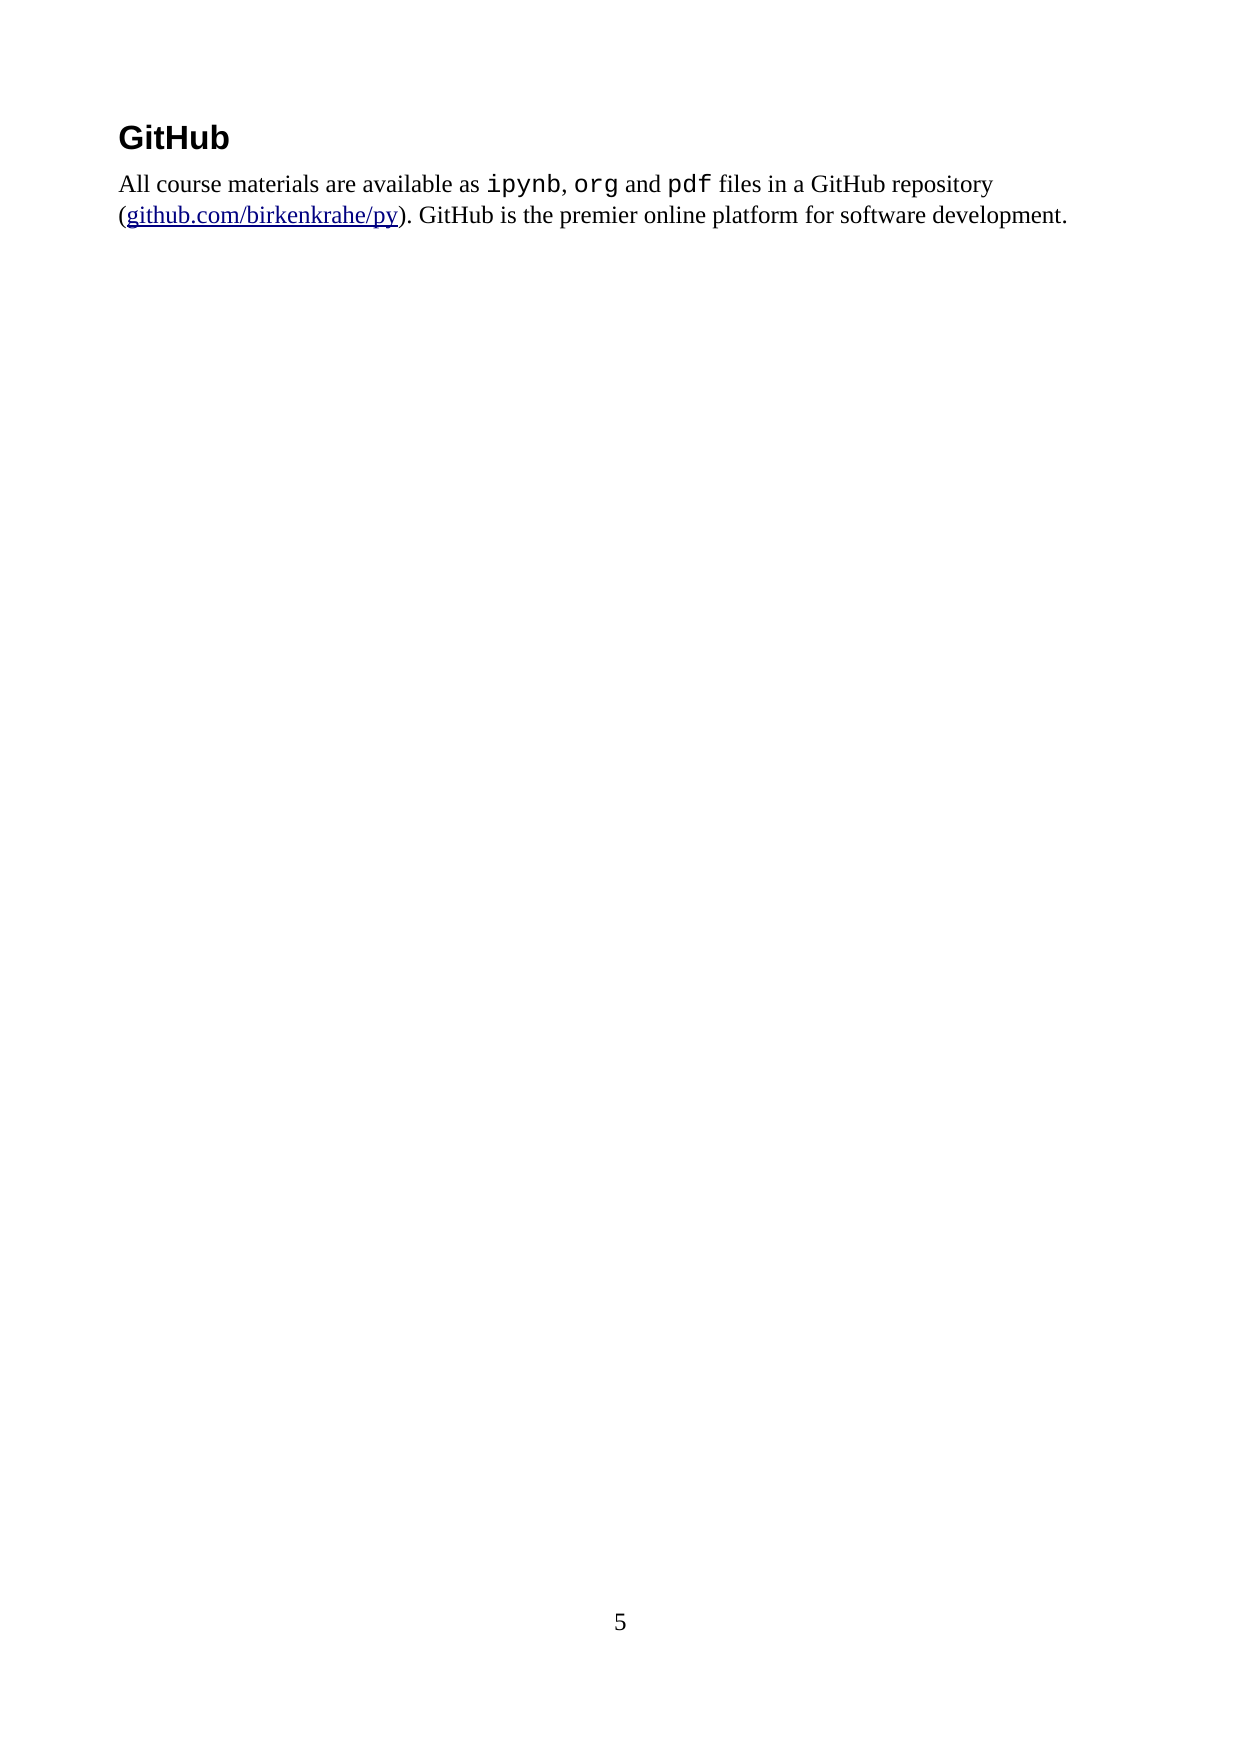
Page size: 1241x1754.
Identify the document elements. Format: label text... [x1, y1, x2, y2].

text All course materials are available as ipynb, org and pdf files in a GitHub repository (github.com/birkenkrahe/py). GitHub is the premier online platform for software development. [118, 169, 1122, 229]
subtitle GitHub [118, 118, 1122, 157]
